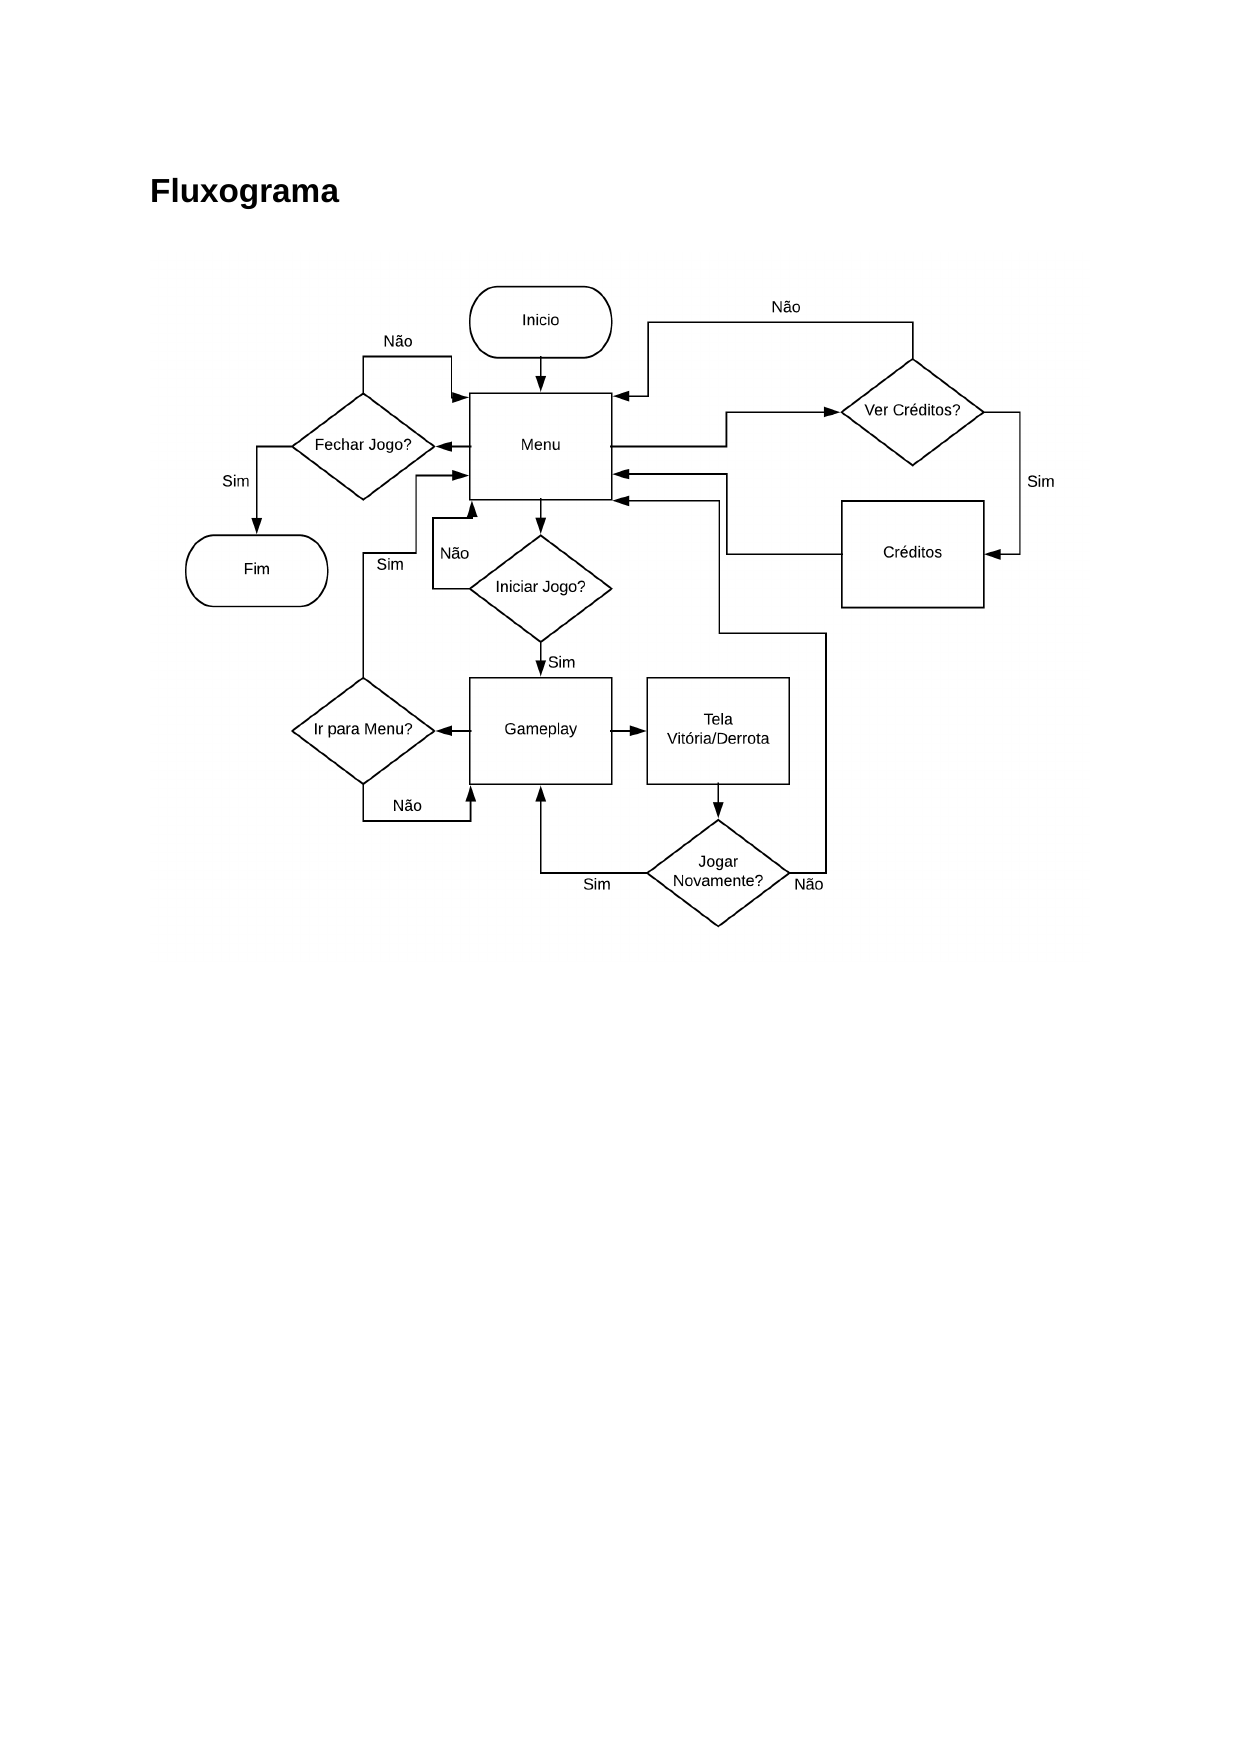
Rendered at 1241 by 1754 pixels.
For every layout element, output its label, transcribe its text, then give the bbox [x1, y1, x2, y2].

picture [150, 252, 1091, 962]
subtitle Fluxograma [150, 171, 1090, 209]
